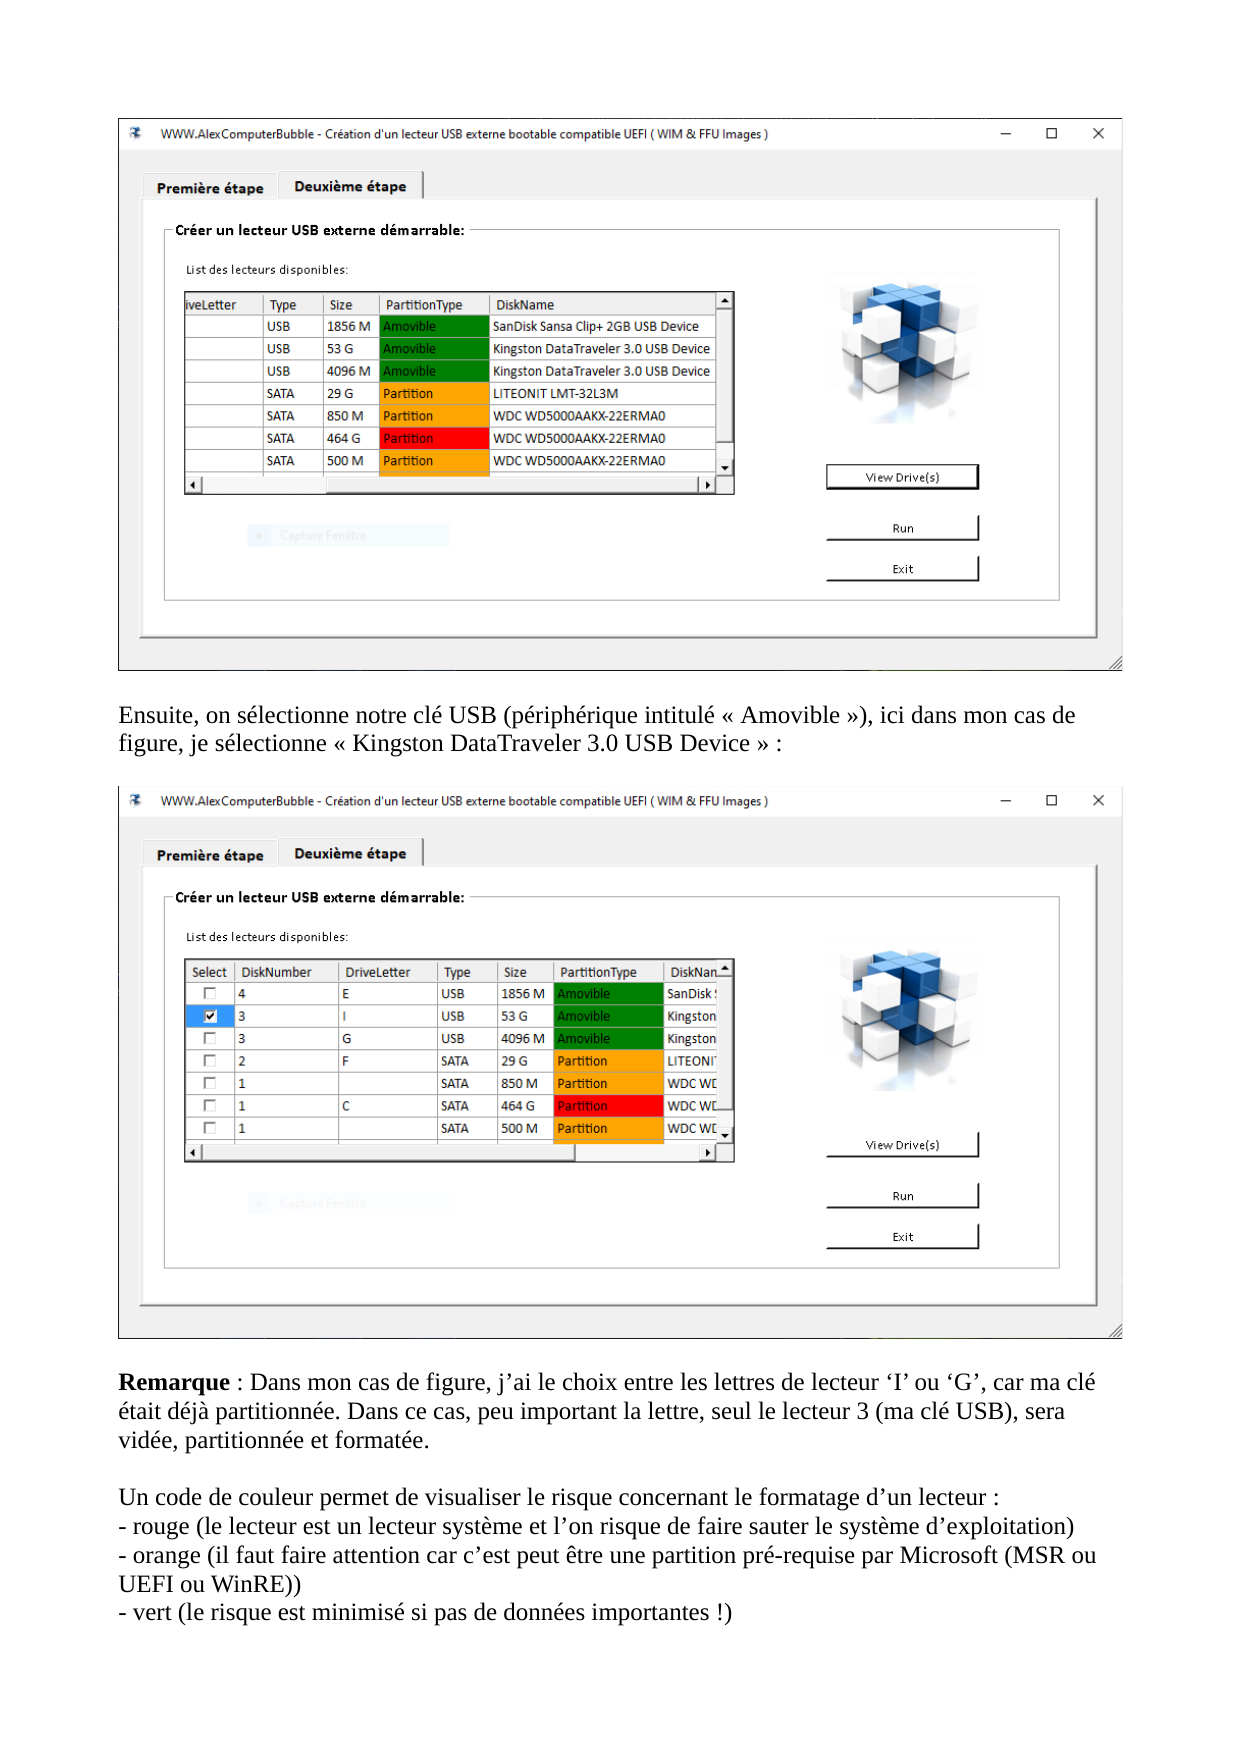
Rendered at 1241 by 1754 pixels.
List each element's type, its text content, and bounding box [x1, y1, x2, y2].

picture [118, 786, 1123, 1339]
text - rouge (le lecteur est un lecteur système et l’on risque de faire sauter le système d’exploitation) [118, 1511, 1122, 1540]
text Un code de couleur permet de visualiser le risque concernant le formatage d’un lecteur : [118, 1482, 1122, 1511]
text - orange (il faut faire attention car c’est peut être une partition pré-requise par Microsoft (MSR ou UEFI ou WinRE)) [118, 1540, 1122, 1597]
text Ensuite, on sélectionne notre clé USB (périphérique intitulé « Amovible »), ici dans mon cas de figure, je sélectionne « Kingston DataTraveler 3.0 USB Device » : [118, 700, 1122, 757]
picture [118, 118, 1123, 671]
text Remarque : Dans mon cas de figure, j’ai le choix entre les lettres de lecteur ‘I’ ou ‘G’, car ma clé était déjà partitionnée. Dans ce cas, peu important la lettre, seul le lecteur 3 (ma clé USB), sera vidée, partitionnée et formatée. [118, 1367, 1122, 1454]
text - vert (le risque est minimisé si pas de données importantes !) [118, 1597, 1122, 1626]
